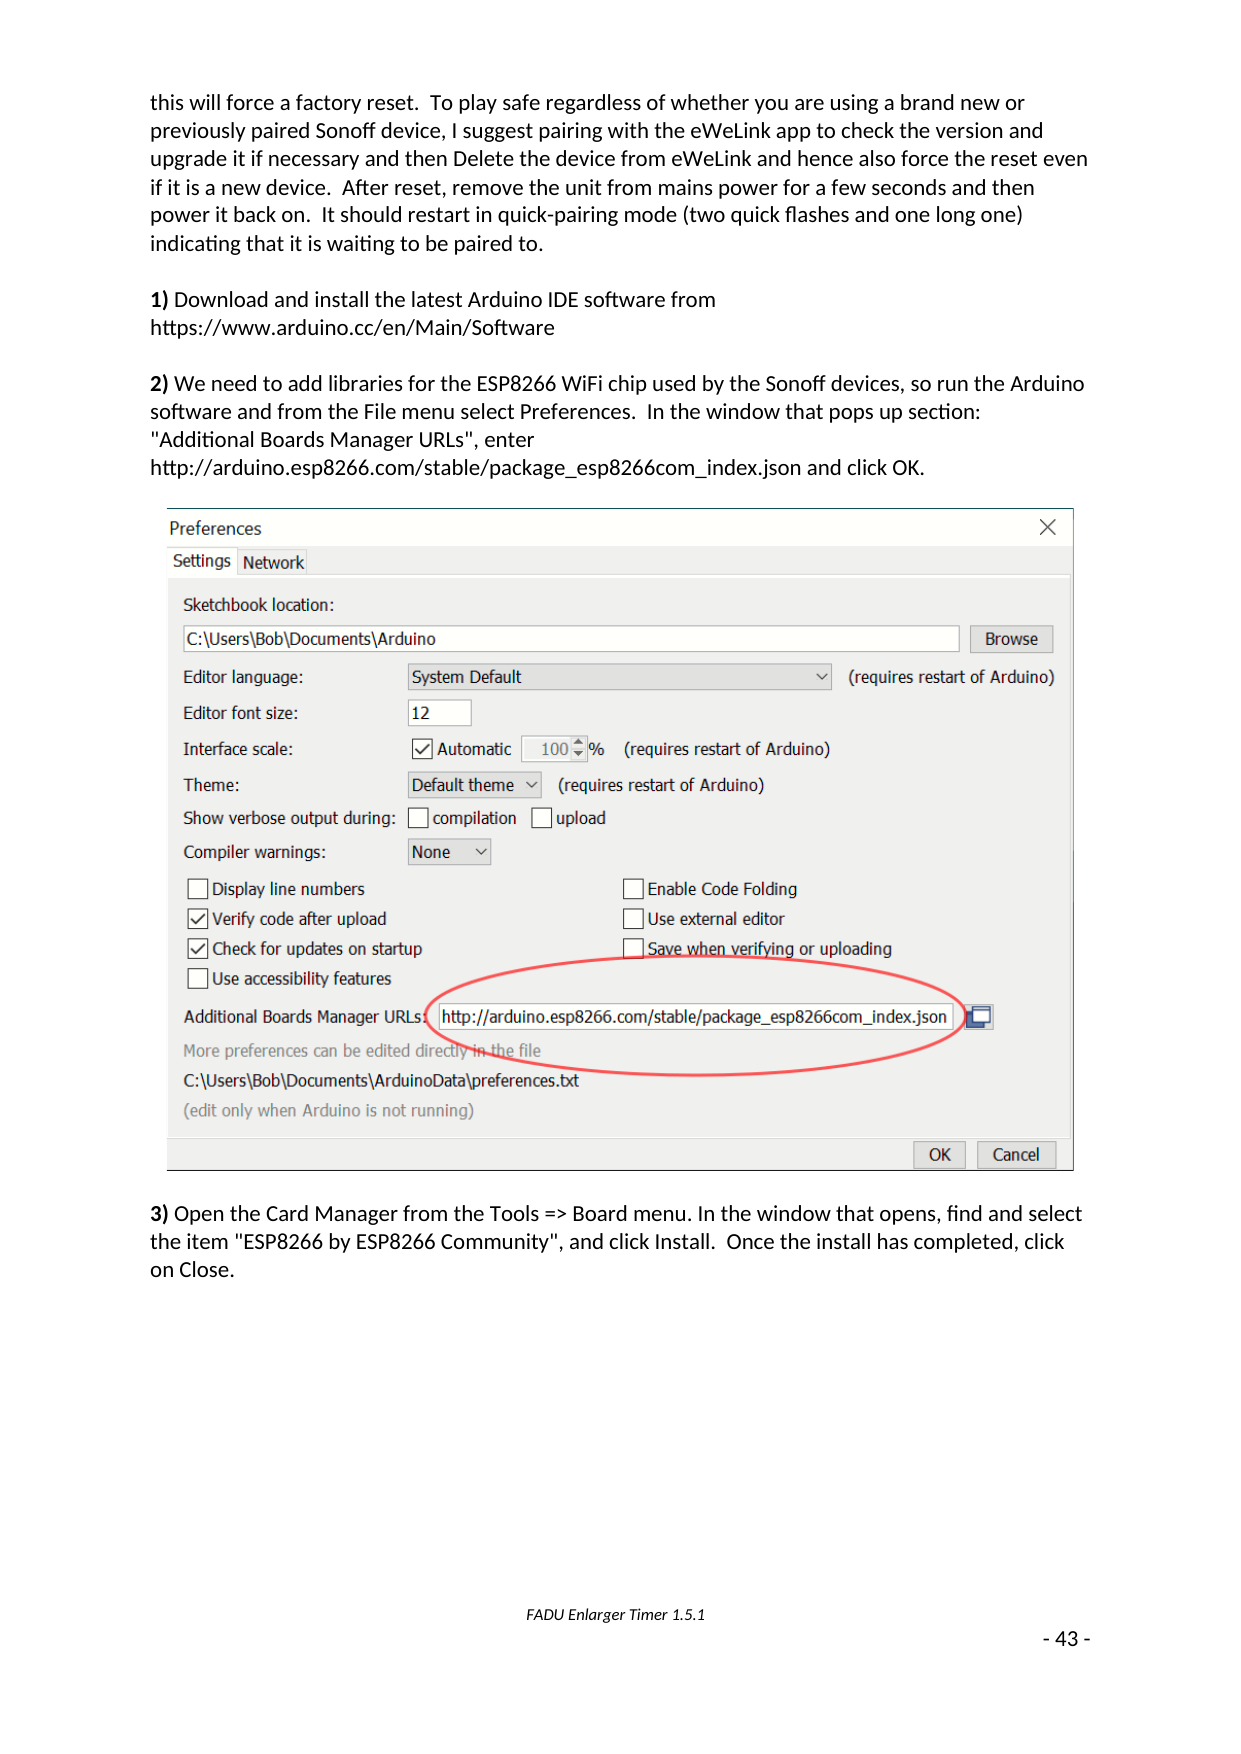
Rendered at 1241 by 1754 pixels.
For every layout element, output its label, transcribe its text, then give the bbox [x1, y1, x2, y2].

text 1) Download and install the latest Arduino IDE software from https://www.arduino.cc/en/Main/Software [150, 285, 1090, 341]
text 3) Open the Card Manager from the Tools => Board menu. In the window that opens, find and select the item "ESP8266 by ESP8266 Community", and click Install. Once the install has completed, click on Close. [150, 1199, 1090, 1283]
text - this will force a factory reset. To play safe regardless of whether you are using a brand new or previously paired Sonoff device, I suggest pairing with the eWeLink app to check the version and upgrade it if necessary and then Delete the device from eWeLink and hence also force the reset even if it is a new device. After reset, remove the unit from mains power for a few seconds and then power it back on. It should restart in quick-pairing mode (two quick flashes and one long one) indicating that it is waiting to be paired to. [150, 88, 1090, 257]
text 2) We need to add libraries for the ESP8266 WiFi chip used by the Sonoff devices, so run the Arduino software and from the File menu select Preferences. In the window that pops up section: "Additional Boards Manager URLs", enter http://arduino.esp8266.com/stable/package_esp8266com_index.json and click OK. [150, 369, 1090, 481]
